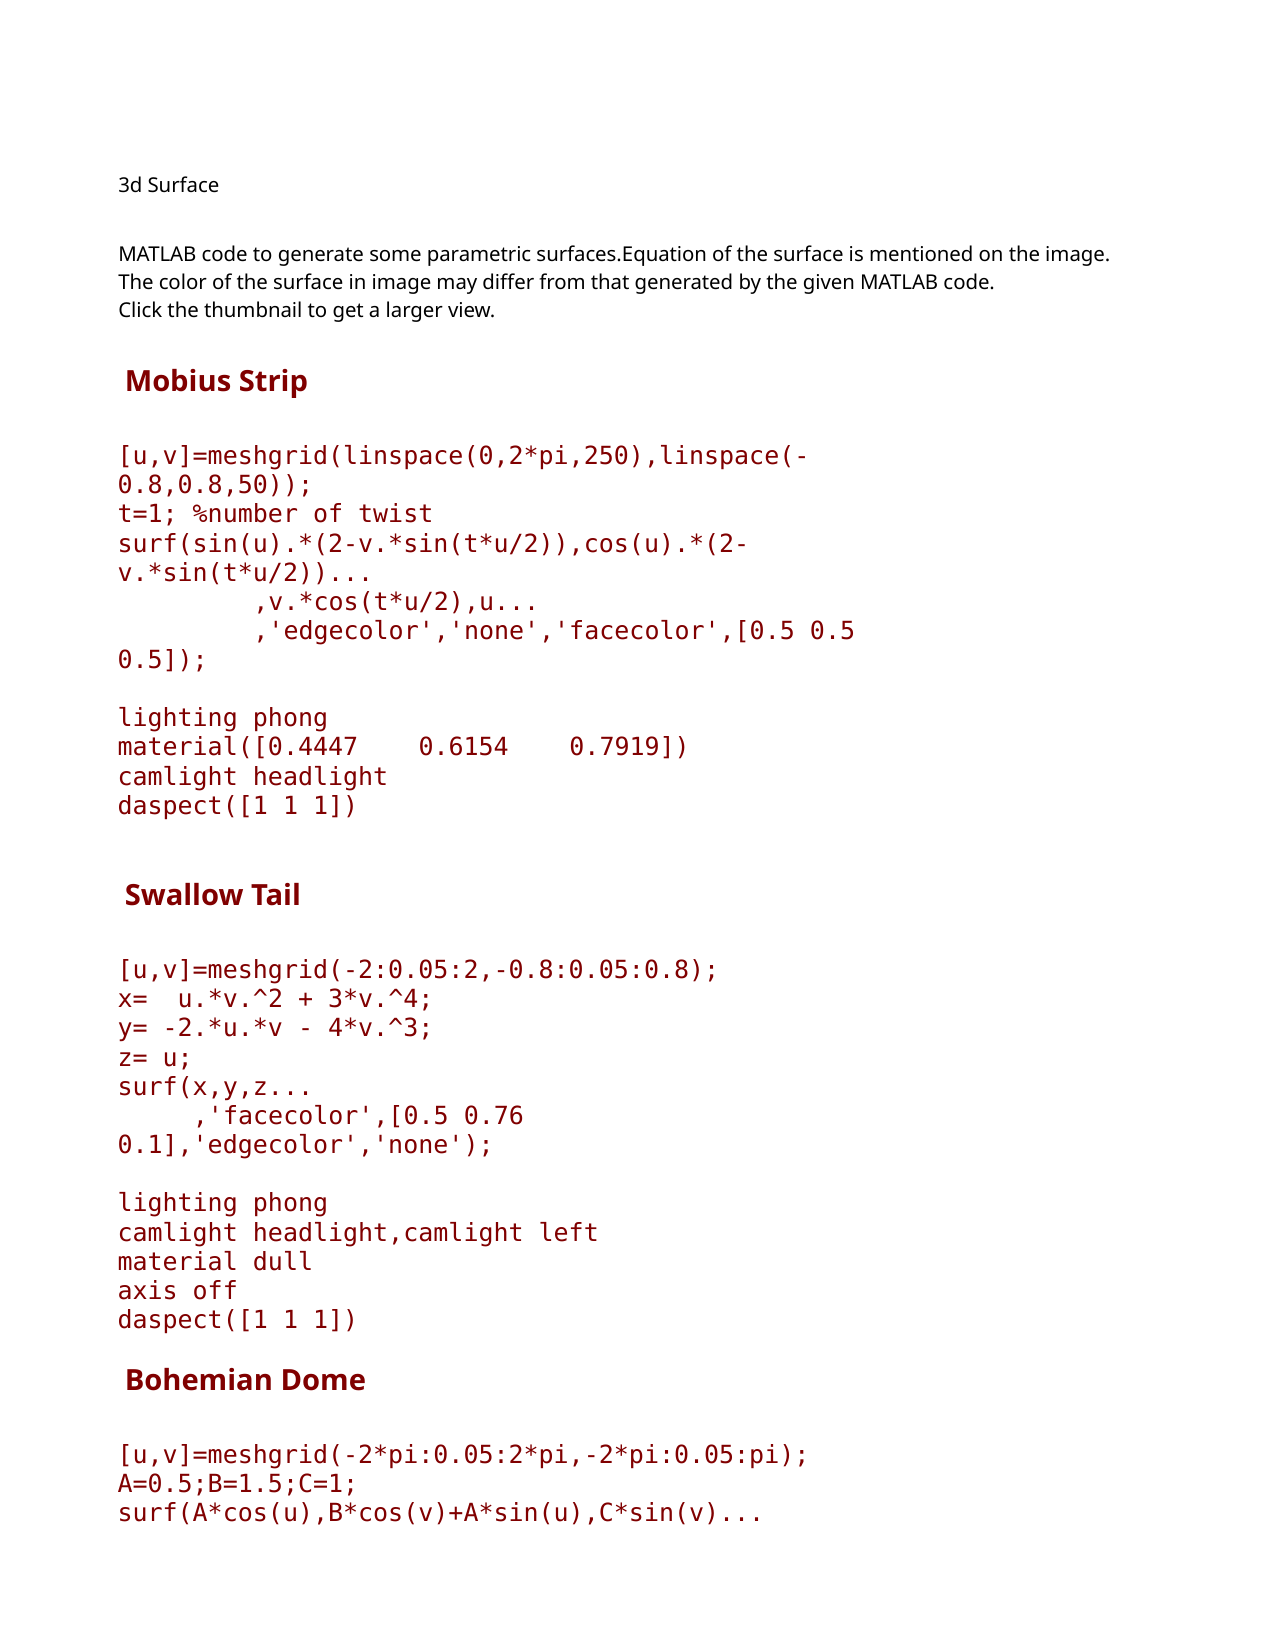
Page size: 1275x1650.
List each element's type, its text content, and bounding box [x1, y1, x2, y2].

table_cell Swallow Tail [u,v]=meshgrid(-2:0.05:2,-0.8:0.05:0.8); x= u.*v.^2 + 3*v.^4; y= -2.*u.*v - 4*v.^3; z= u; surf(x,y,z... ,'facecolor',[0.5 0.76 0.1],'edgecolor','none'); lighting phong camlight headlight,camlight left material dull axis off daspect([1 1 1]) [117, 849, 897, 1334]
table_cell [897, 1334, 1158, 1528]
text The color of the surface in image may differ from that generated by the given MATLAB code. [118, 267, 1157, 295]
text Click the thumbnail to get a larger view. [118, 295, 1157, 323]
table_header [897, 335, 1158, 849]
subtitle 3d Surface [118, 143, 1157, 198]
table_cell Bohemian Dome [u,v]=meshgrid(-2*pi:0.05:2*pi,-2*pi:0.05:pi); A=0.5;B=1.5;C=1; surf(A*cos(u),B*cos(v)+A*sin(u),C*sin(v)... [117, 1334, 897, 1528]
text MATLAB code to generate some parametric surfaces.Equation of the surface is mentioned on the image. [118, 211, 1157, 267]
table_header Mobius Strip [u,v]=meshgrid(linspace(0,2*pi,250),linspace(-0.8,0.8,50)); t=1; %number of twist surf(sin(u).*(2-v.*sin(t*u/2)),cos(u).*(2-v.*sin(t*u/2))... ,v.*cos(t*u/2),u... ,'edgecolor','none','facecolor',[0.5 0.5 0.5]); lighting phong material([0.4447 0.6154 0.7919]) camlight headlight daspect([1 1 1]) [117, 335, 897, 849]
table_cell [897, 849, 1158, 1334]
